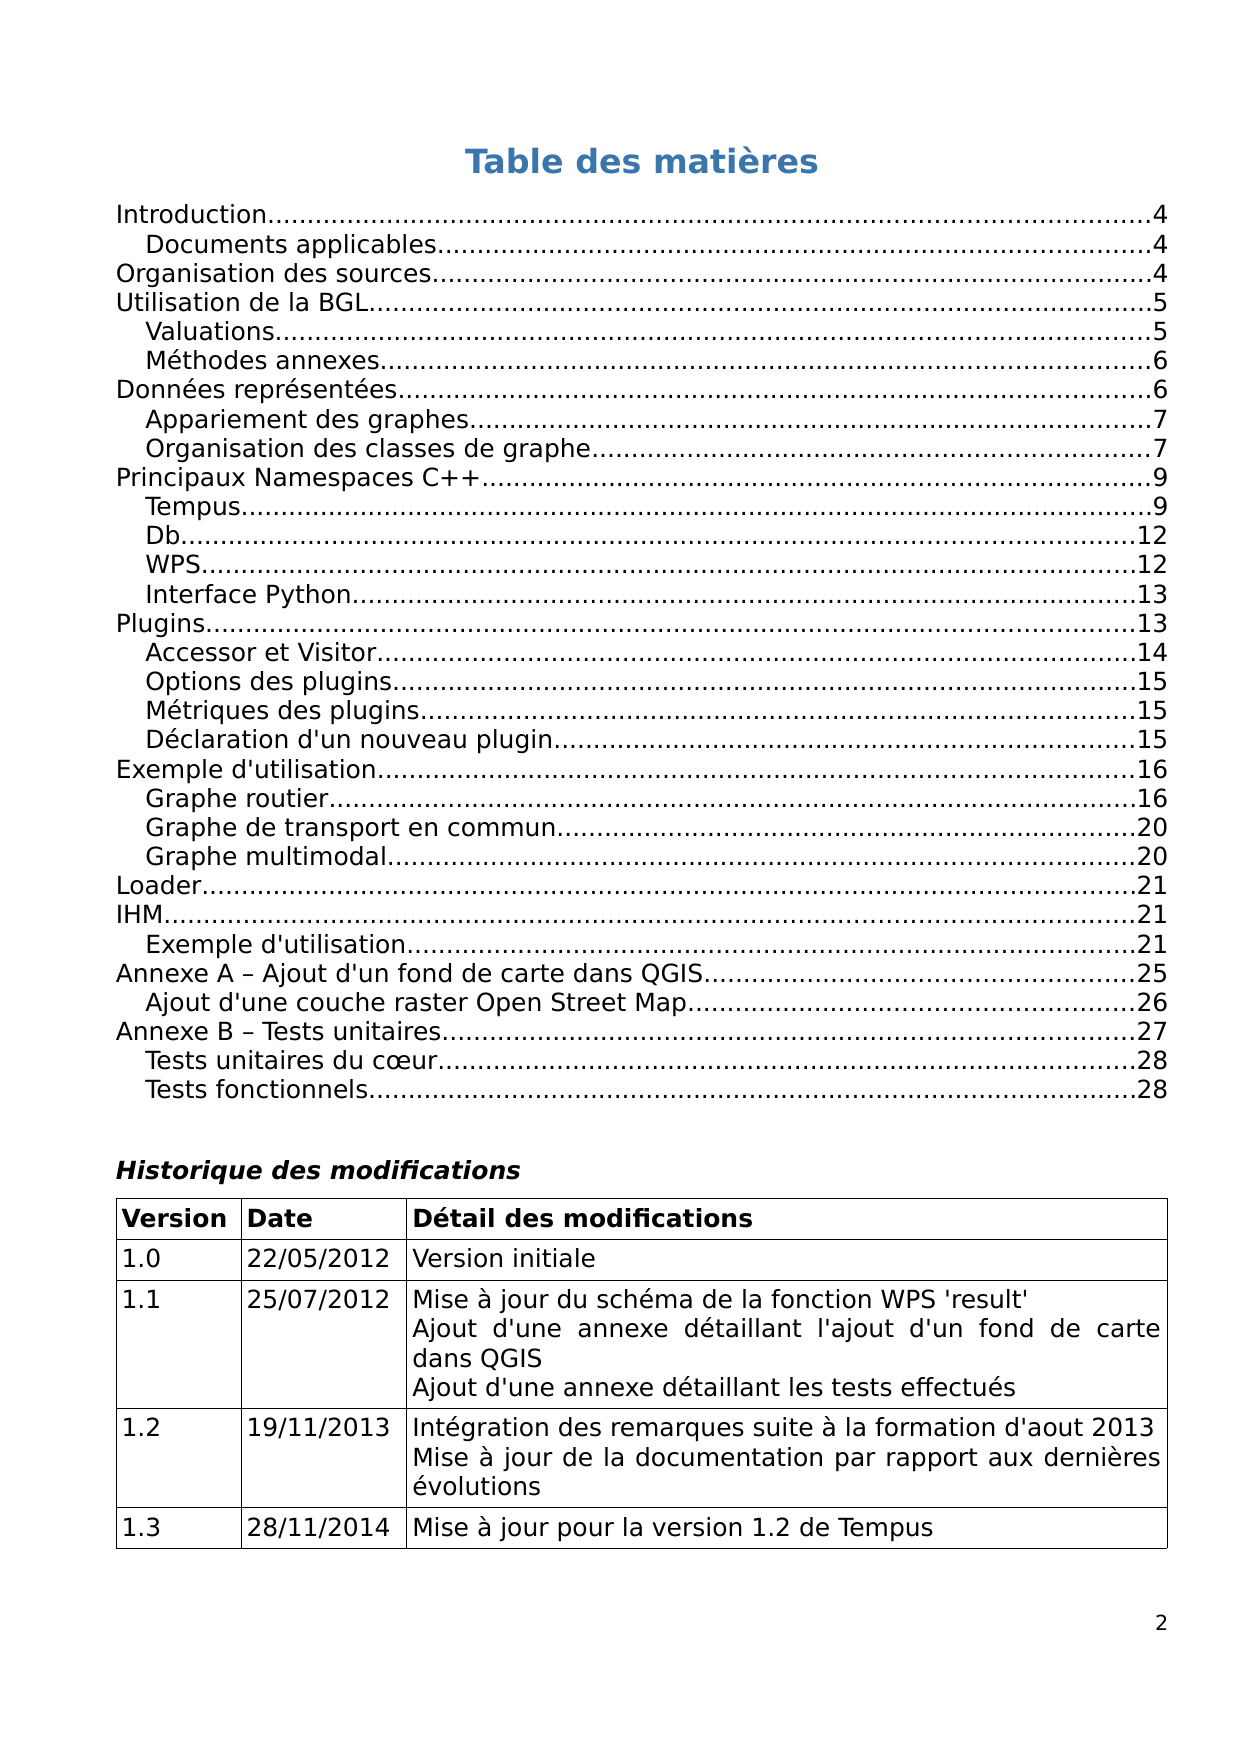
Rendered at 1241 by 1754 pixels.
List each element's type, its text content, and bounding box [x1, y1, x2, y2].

text Ajout d'une couche raster Open Street Map 26 [145, 988, 1168, 1017]
text Tests unitaires du cœur 28 [145, 1046, 1168, 1076]
text Loader 21 [116, 871, 1168, 901]
table_cell 1.3 [117, 1508, 241, 1548]
text WPS 12 [145, 551, 1168, 580]
text Organisation des classes de graphe 7 [145, 434, 1168, 463]
table_cell 25/07/2012 [242, 1281, 406, 1408]
text Graphe routier 16 [145, 784, 1168, 813]
text Exemple d'utilisation 21 [145, 930, 1168, 959]
table_cell 1.0 [117, 1240, 241, 1279]
text Annexe B – Tests unitaires 27 [116, 1017, 1168, 1046]
text Graphe multimodal 20 [145, 842, 1168, 871]
table_cell Mise à jour du schéma de la fonction WPS 'result' Ajout d'une annexe détaillant l'ajout d'un fond de carte dans QGIS Ajout d'une annexe détaillant les tests effectués [407, 1281, 1167, 1408]
text Interface Python 13 [145, 580, 1168, 609]
text Tempus 9 [145, 492, 1168, 521]
text Accessor et Visitor 14 [145, 638, 1168, 667]
text Données représentées 6 [116, 376, 1168, 405]
text Historique des modifications [116, 1156, 1168, 1186]
table_cell 22/05/2012 [242, 1240, 406, 1279]
text Utilisation de la BGL 5 [116, 288, 1168, 317]
text Plugins 13 [116, 609, 1168, 638]
text Organisation des sources 4 [116, 259, 1168, 288]
text IHM 21 [116, 901, 1168, 930]
table_cell 28/11/2014 [242, 1508, 406, 1548]
text Appariement des graphes 7 [145, 405, 1168, 434]
text Méthodes annexes 6 [145, 346, 1168, 376]
text Exemple d'utilisation 16 [116, 755, 1168, 784]
text Options des plugins 15 [145, 667, 1168, 696]
table_header Date [242, 1199, 406, 1239]
table_cell 1.2 [117, 1409, 241, 1507]
text Principaux Namespaces C++ 9 [116, 463, 1168, 492]
text Db 12 [145, 521, 1168, 551]
text Valuations 5 [145, 317, 1168, 346]
text Graphe de transport en commun 20 [145, 813, 1168, 842]
table_cell Mise à jour pour la version 1.2 de Tempus [407, 1508, 1167, 1548]
table_header Détail des modifications [407, 1199, 1167, 1239]
text Documents applicables 4 [145, 230, 1168, 259]
table_header Version [117, 1199, 241, 1239]
text Annexe A – Ajout d'un fond de carte dans QGIS 25 [116, 959, 1168, 988]
text Introduction 4 [116, 201, 1168, 230]
table_cell 19/11/2013 [242, 1409, 406, 1507]
table_cell Intégration des remarques suite à la formation d'aout 2013 Mise à jour de la documentation par rapport aux dernières évolutions [407, 1409, 1167, 1507]
subtitle Table des matières [116, 142, 1168, 181]
table_cell Version initiale [407, 1240, 1167, 1279]
text Métriques des plugins 15 [145, 696, 1168, 726]
text Tests fonctionnels 28 [145, 1076, 1168, 1105]
table_cell 1.1 [117, 1281, 241, 1408]
text Déclaration d'un nouveau plugin 15 [145, 726, 1168, 755]
